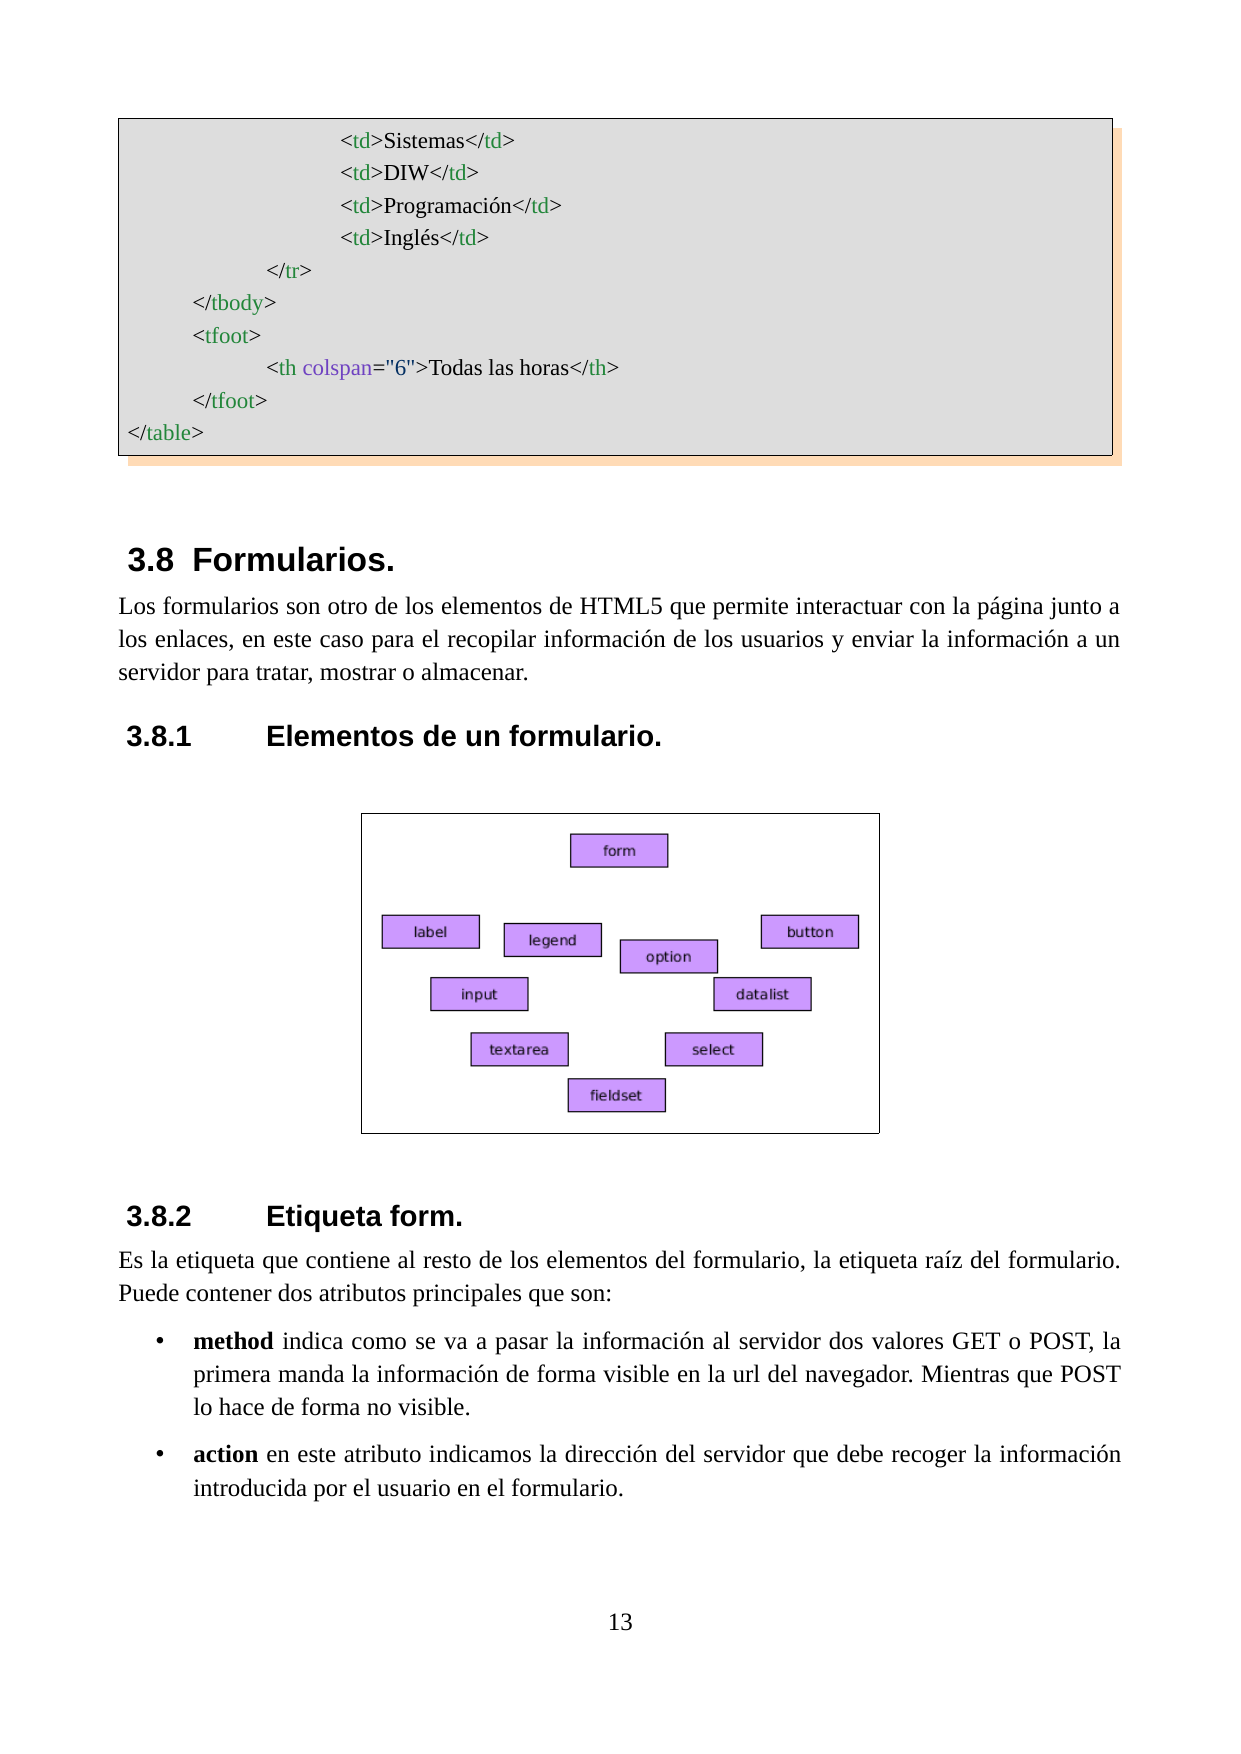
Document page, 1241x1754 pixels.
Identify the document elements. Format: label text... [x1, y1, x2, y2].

text <td>Sistemas</td> [119, 119, 1112, 151]
subtitle Elementos de un formulario. [118, 719, 1122, 753]
list action en este atributo indicamos la dirección del servidor que debe recoger la información introducida por el usuario en el formulario. [156, 1439, 1122, 1501]
text Los formularios son otro de los elementos de HTML5 que permite interactuar con la página junto a los enlaces, en este caso para el recopilar información de los usuarios y enviar la información a un servidor para tratar, mostrar o almacenar. [118, 591, 1122, 686]
text </tr> [119, 248, 1112, 281]
list method indica como se va a pasar la información al servidor dos valores GET o POST, la primera manda la información de forma visible en la url del navegador. Mientras que POST lo hace de forma no visible. [156, 1326, 1122, 1421]
text <td>Programación</td> [119, 183, 1112, 216]
picture [364, 816, 877, 1130]
subtitle Etiqueta form. [118, 1199, 1122, 1233]
text Es la etiqueta que contiene al resto de los elementos del formulario, la etiqueta raíz del formulario. Puede contener dos atributos principales que son: [118, 1245, 1122, 1307]
text <td>Inglés</td> [119, 216, 1112, 248]
subtitle Formularios. [118, 540, 1122, 578]
text </table> [119, 411, 1112, 455]
text <tfoot> [119, 313, 1112, 346]
text <td>DIW</td> [119, 151, 1112, 183]
text <th colspan="6">Todas las horas</th> [119, 346, 1112, 378]
text </tfoot> [119, 378, 1112, 411]
text </tbody> [119, 281, 1112, 313]
